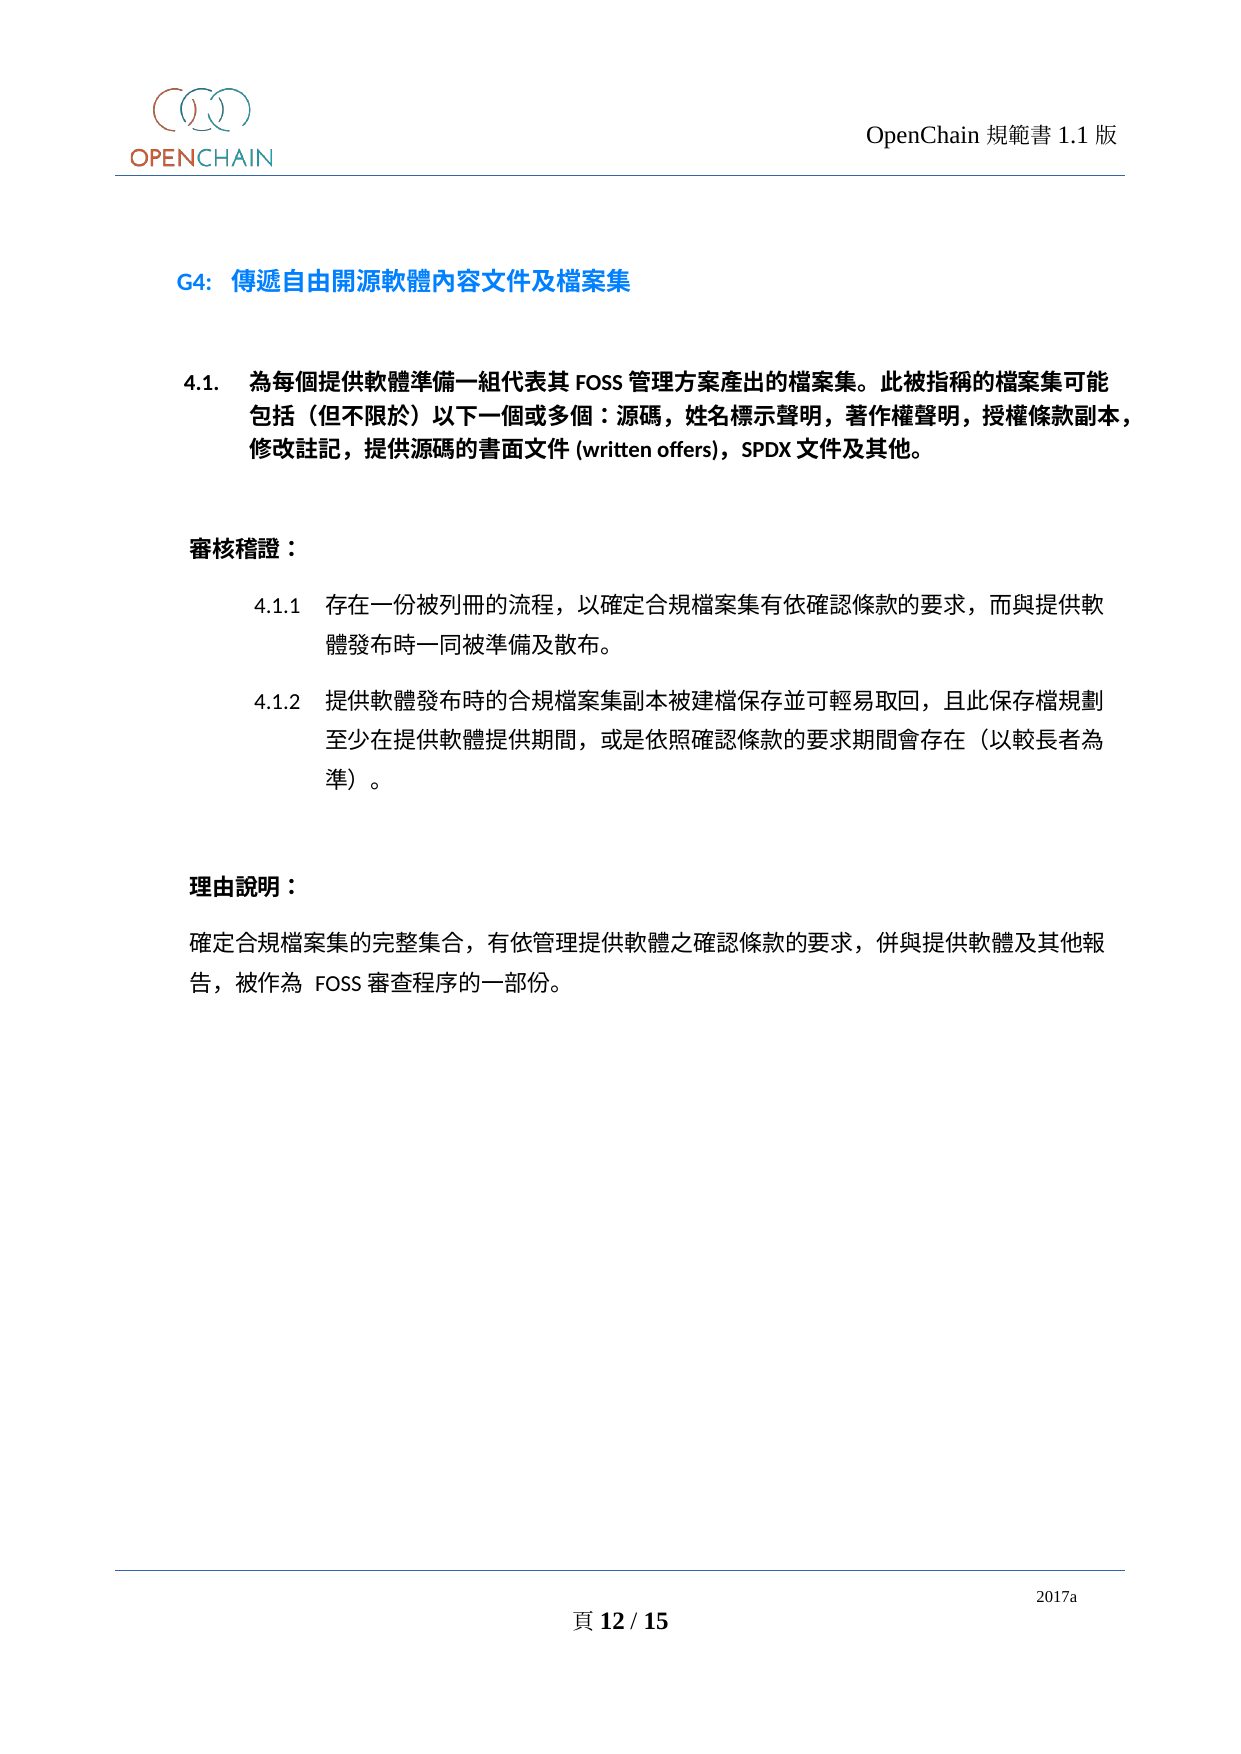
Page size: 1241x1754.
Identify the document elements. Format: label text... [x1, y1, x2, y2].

subtitle 傳遞自由開源軟體內容文件及檔案集 [177, 262, 1122, 298]
text 審核稽證： [189, 531, 1122, 564]
subtitle 提供軟體發布時的合規檔案集副本被建檔保存並可輕易取回，且此保存檔規劃至少在提供軟體提供期間，或是依照確認條款的要求期間會存在（以較長者為準）。 [254, 682, 1122, 795]
subtitle 存在一份被列冊的流程，以確定合規檔案集有依確認條款的要求，而與提供軟體發布時一同被準備及散布。 [254, 587, 1122, 660]
subtitle 為每個提供軟體準備一組代表其 FOSS 管理方案產出的檔案集。此被指稱的檔案集可能包括（但不限於）以下一個或多個：源碼，姓名標示聲明，著作權聲明，授權條款副本，修改註記，提供源碼的書面文件 (written offers)，SPDX 文件及其他。 [184, 364, 1122, 464]
text 確定合規檔案集的完整集合，有依管理提供軟體之確認條款的要求，併與提供軟體及其他報告，被作為 FOSS 審查程序的一部份。 [189, 925, 1122, 998]
text 理由說明： [189, 868, 1122, 902]
picture [130, 88, 272, 167]
